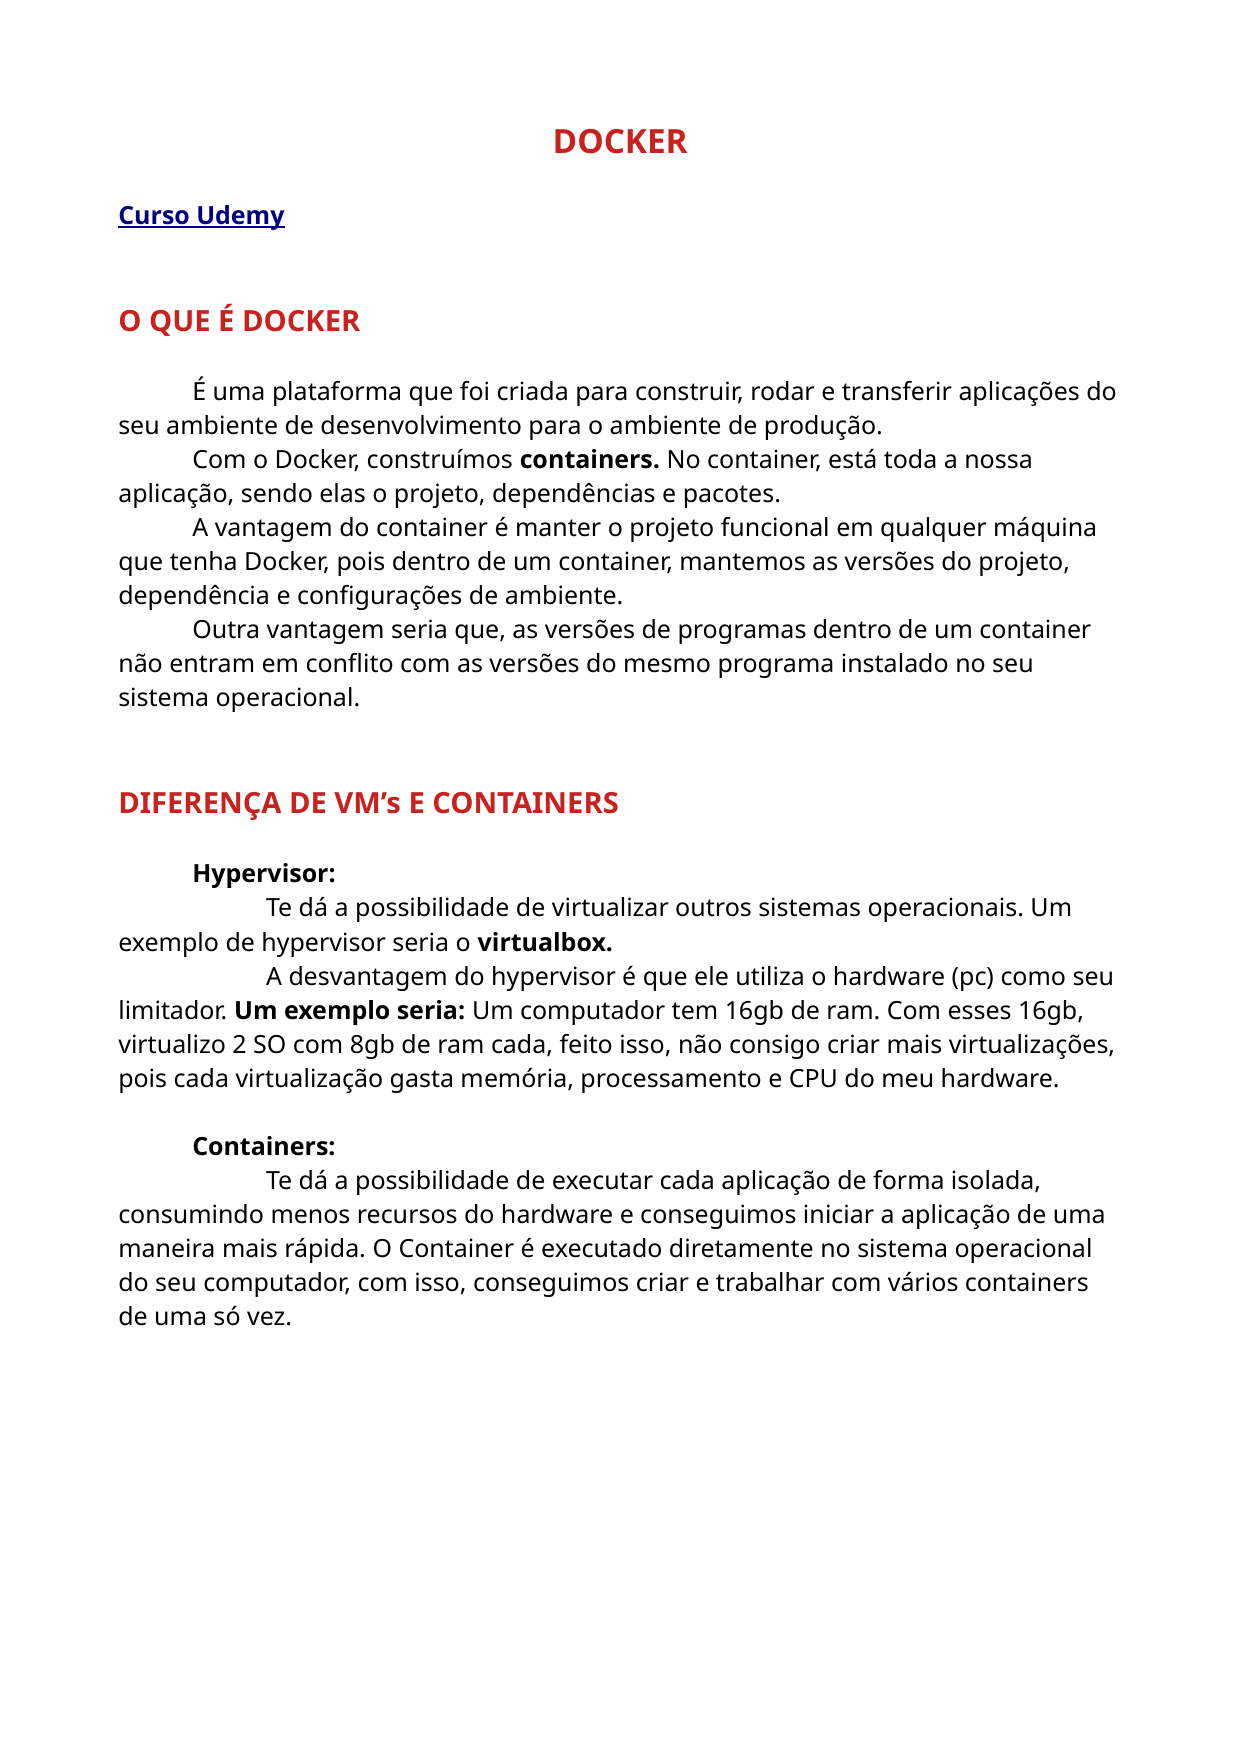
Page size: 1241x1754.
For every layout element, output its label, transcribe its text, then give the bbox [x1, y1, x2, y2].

text A desvantagem do hypervisor é que ele utiliza o hardware (pc) como seu limitador. Um exemplo seria: Um computador tem 16gb de ram. Com esses 16gb, virtualizo 2 SO com 8gb de ram cada, feito isso, não consigo criar mais virtualizações, pois cada virtualização gasta memória, processamento e CPU do meu hardware. [118, 958, 1122, 1094]
text Hypervisor: [118, 856, 1122, 890]
text Outra vantagem seria que, as versões de programas dentro de um container não entram em conflito com as versões do mesmo programa instalado no seu sistema operacional. [118, 612, 1122, 714]
text DOCKER [118, 118, 1122, 163]
text Com o Docker, construímos containers. No container, está toda a nossa aplicação, sendo elas o projeto, dependências e pacotes. [118, 442, 1122, 510]
text DIFERENÇA DE VM’s E CONTAINERS [118, 782, 1122, 822]
text Curso Udemy [118, 198, 1122, 232]
text O QUE É DOCKER [118, 300, 1122, 339]
text É uma plataforma que foi criada para construir, rodar e transferir aplicações do seu ambiente de desenvolvimento para o ambiente de produção. [118, 373, 1122, 442]
text Containers: [118, 1128, 1122, 1163]
text Te dá a possibilidade de virtualizar outros sistemas operacionais. Um exemplo de hypervisor seria o virtualbox. [118, 890, 1122, 958]
text Te dá a possibilidade de executar cada aplicação de forma isolada, consumindo menos recursos do hardware e conseguimos iniciar a aplicação de uma maneira mais rápida. O Container é executado diretamente no sistema operacional do seu computador, com isso, conseguimos criar e trabalhar com vários containers de uma só vez. [118, 1163, 1122, 1333]
text A vantagem do container é manter o projeto funcional em qualquer máquina que tenha Docker, pois dentro de um container, mantemos as versões do projeto, dependência e configurações de ambiente. [118, 510, 1122, 612]
